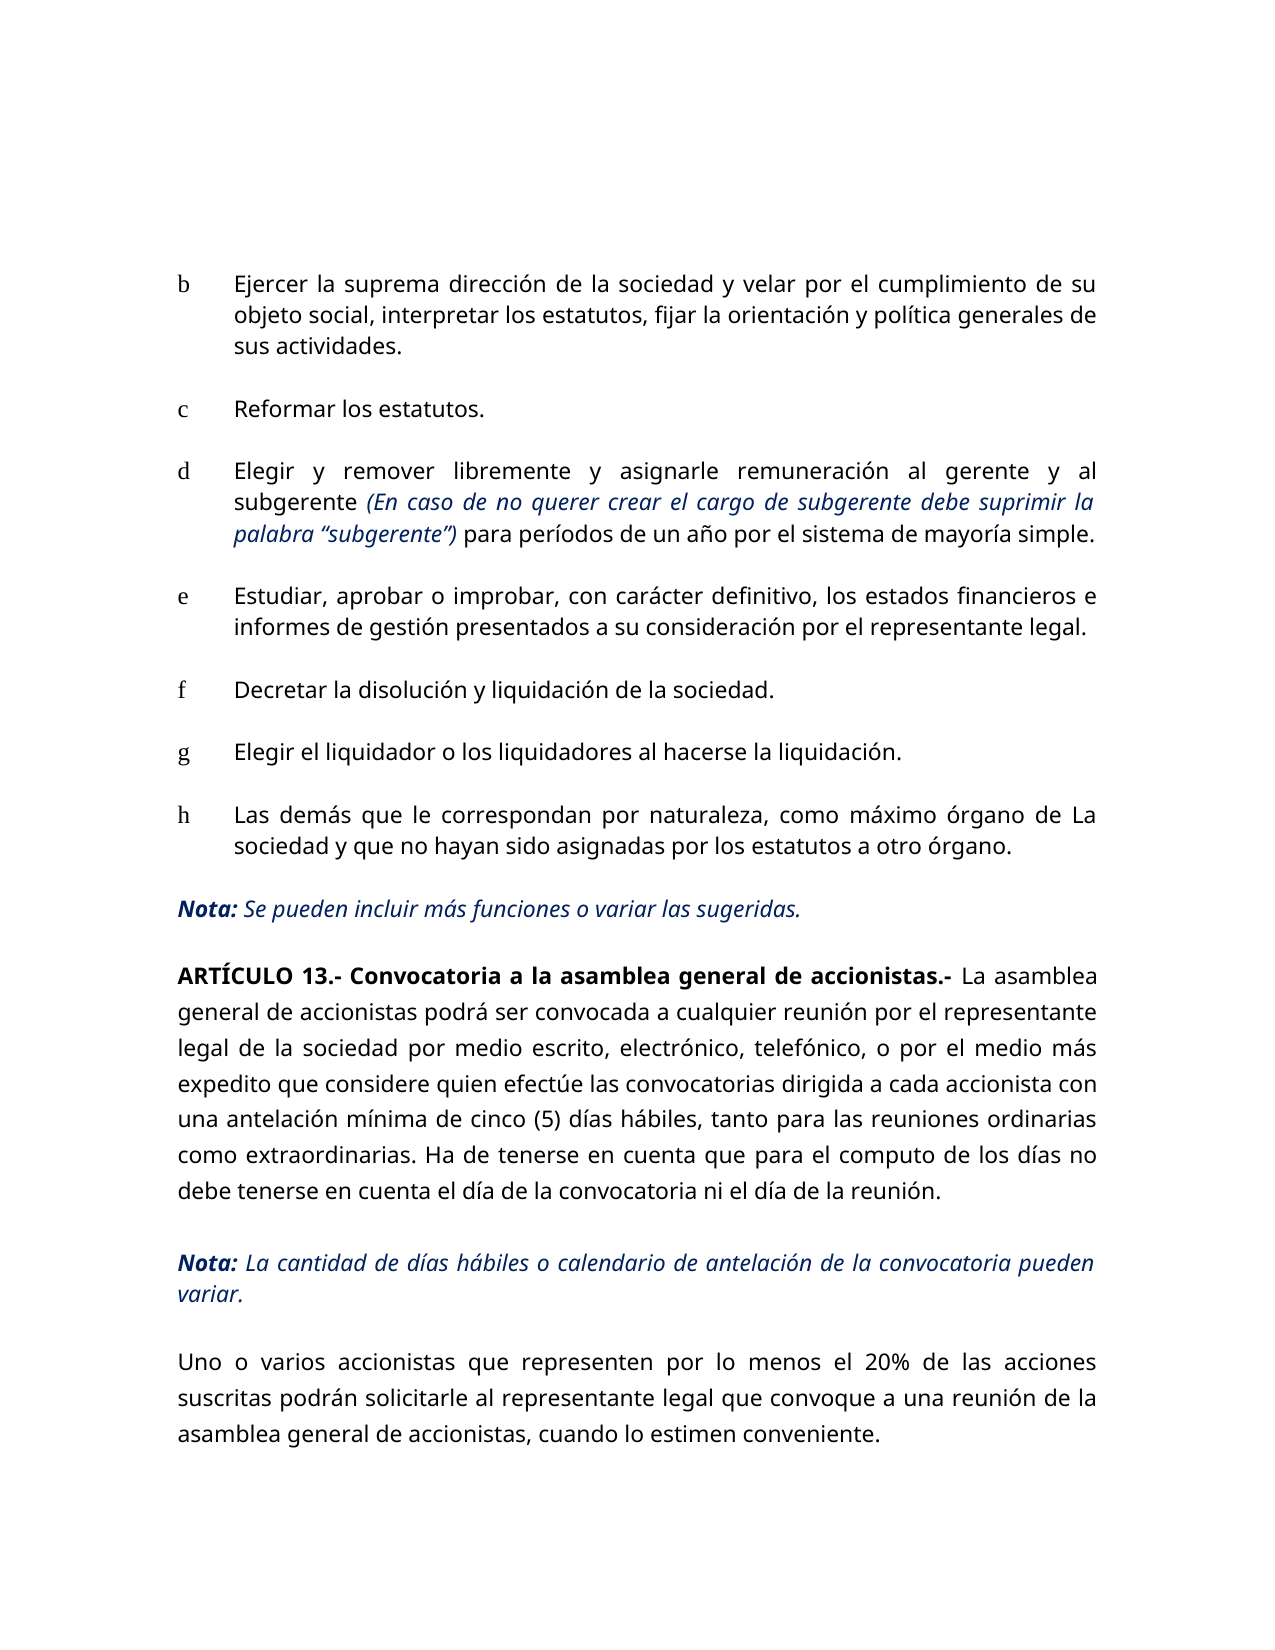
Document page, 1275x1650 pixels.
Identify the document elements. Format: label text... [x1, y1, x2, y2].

list Estudiar, aprobar o improbar, con carácter definitivo, los estados financieros e informes de gestión presentados a su consideración por el representante legal. [177, 580, 1098, 642]
text Nota: Se pueden incluir más funciones o variar las sugeridas. [177, 892, 1098, 924]
list Decretar la disolución y liquidación de la sociedad. [177, 674, 1098, 705]
list Reformar los estatutos. [177, 392, 1098, 424]
list Las demás que le correspondan por naturaleza, como máximo órgano de La sociedad y que no hayan sido asignadas por los estatutos a otro órgano. [177, 799, 1098, 861]
list Ejercer la suprema dirección de la sociedad y velar por el cumplimiento de su objeto social, interpretar los estatutos, fijar la orientación y política generales de sus actividades. [177, 267, 1098, 361]
list Elegir y remover libremente y asignarle remuneración al gerente y al subgerente (En caso de no querer crear el cargo de subgerente debe suprimir la palabra “subgerente”) para períodos de un año por el sistema de mayoría simple. [177, 455, 1098, 549]
text ARTÍCULO 13.- Convocatoria a la asamblea general de accionistas.- La asamblea general de accionistas podrá ser convocada a cualquier reunión por el representante legal de la sociedad por medio escrito, electrónico, telefónico, o por el medio más expedito que considere quien efectúe las convocatorias dirigida a cada accionista con una antelación mínima de cinco (5) días hábiles, tanto para las reuniones ordinarias como extraordinarias. Ha de tenerse en cuenta que para el computo de los días no debe tenerse en cuenta el día de la convocatoria ni el día de la reunión. [177, 960, 1098, 1207]
text Nota: La cantidad de días hábiles o calendario de antelación de la convocatoria pueden variar. [177, 1247, 1098, 1310]
text Uno o varios accionistas que representen por lo menos el 20% de las acciones suscritas podrán solicitarle al representante legal que convoque a una reunión de la asamblea general de accionistas, cuando lo estimen conveniente. [177, 1346, 1098, 1449]
list Elegir el liquidador o los liquidadores al hacerse la liquidación. [177, 736, 1098, 767]
